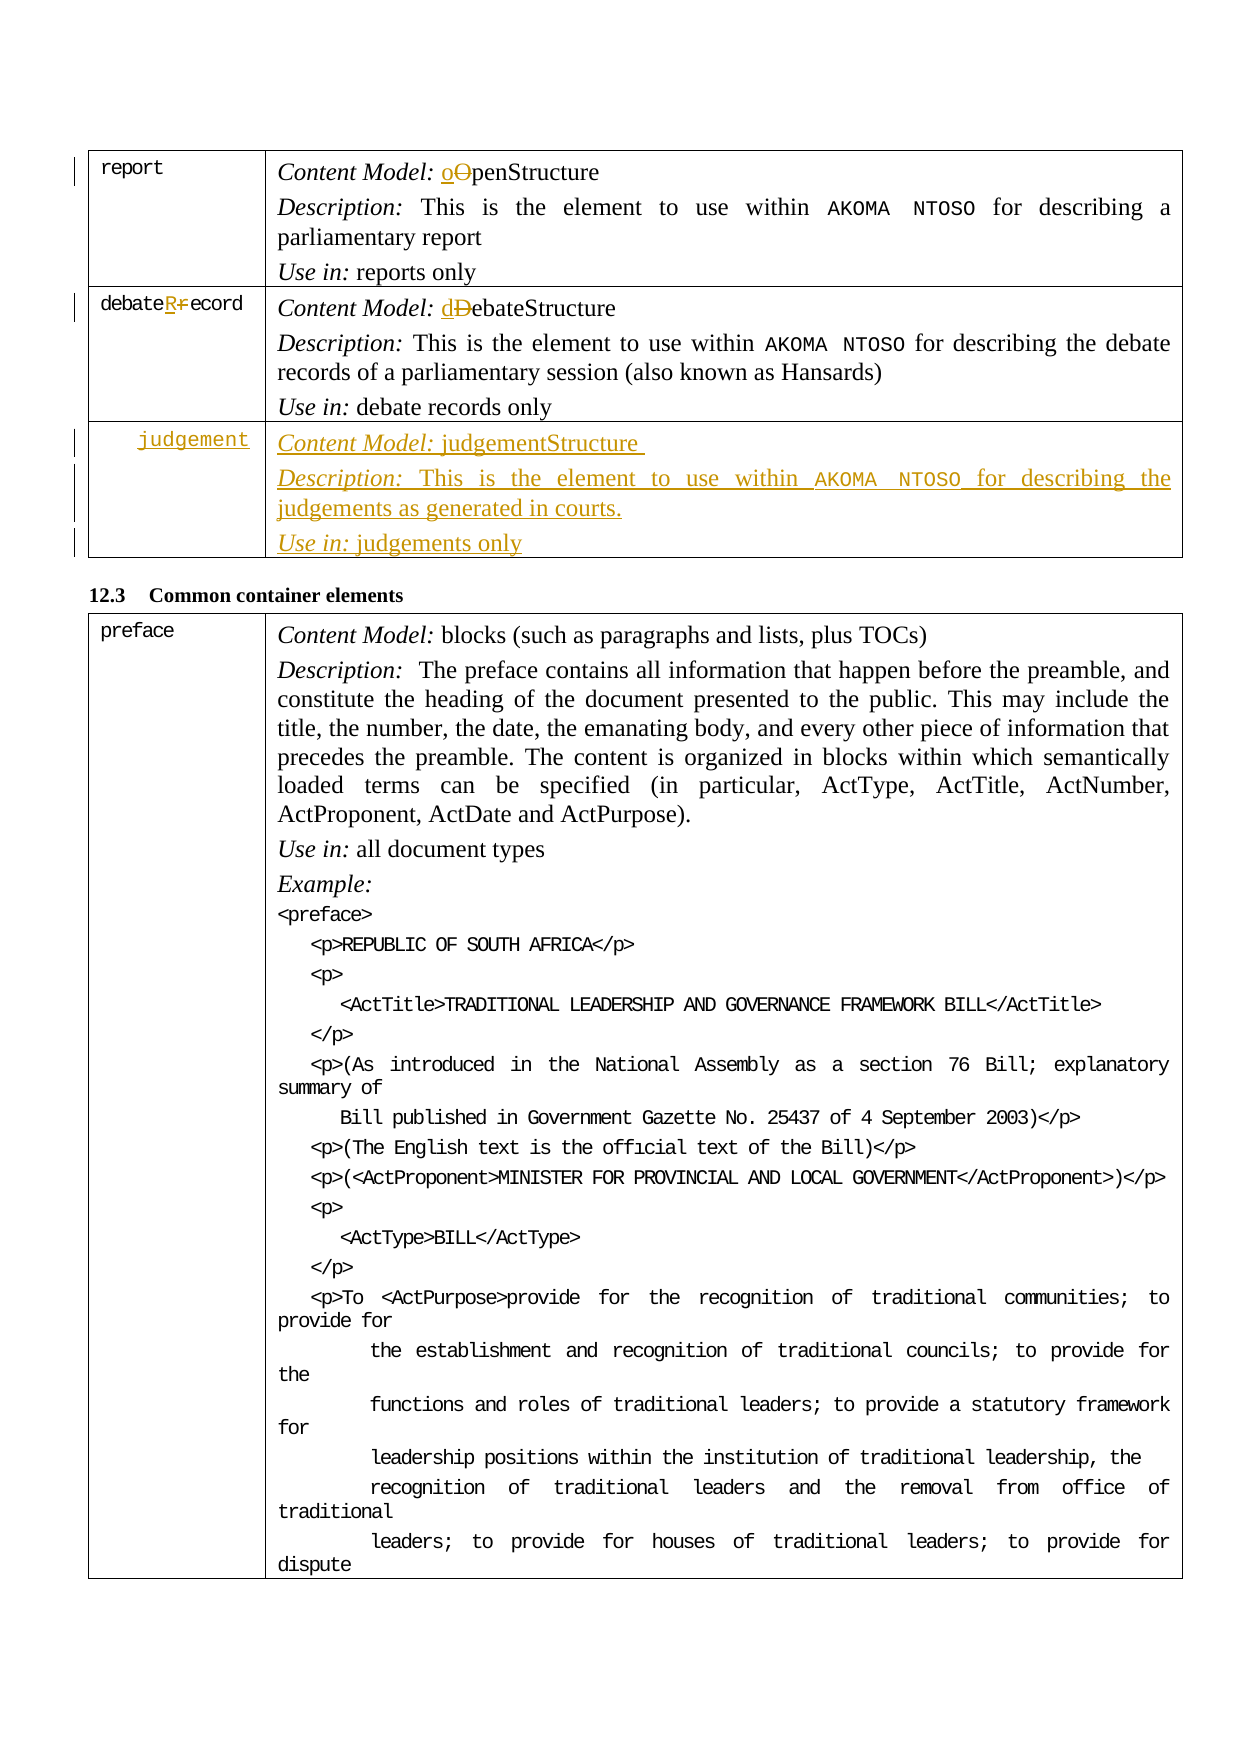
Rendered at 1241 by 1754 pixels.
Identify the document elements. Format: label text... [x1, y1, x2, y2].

table_cell Content Model: judgementStructure Description: This is the element to use within AKOMA NTOSO for describing the judgements as generated in courts. Use in: judgements only [266, 422, 1182, 557]
table_cell judgement [89, 422, 265, 557]
subtitle Common container elements [89, 583, 1151, 607]
table_header preface [89, 614, 265, 1578]
table_header Content Model: blocks (such as paragraphs and lists, plus TOCs) Description: The preface contains all information that happen before the preamble, and constitute the heading of the document presented to the public. This may include the title, the number, the date, the emanating body, and every other piece of information that precedes the preamble. The content is organized in blocks within which semantically loaded terms can be specified (in particular, ActType, ActTitle, ActNumber, ActProponent, ActDate and ActPurpose). Use in: all document types Example: <preface> <p>REPUBLIC OF SOUTH AFRICA</p> <p> <ActTitle>TRADITIONAL LEADERSHIP AND GOVERNANCE FRAMEWORK BILL</ActTitle> </p> <p>(As introduced in the National Assembly as a section 76 Bill; explanatory summary of Bill published in Government Gazette No. 25437 of 4 September 2003)</p> <p>(The English text is the offıcial text of the Bill)</p> <p>(<ActProponent>MINISTER FOR PROVINCIAL AND LOCAL GOVERNMENT</ActProponent>)</p> <p> <ActType>BILL</ActType> </p> <p>To <ActPurpose>provide for the recognition of traditional communities; to provide for the establishment and recognition of traditional councils; to provide for the functions and roles of traditional leaders; to provide a statutory framework for leadership positions within the institution of traditional leadership, the recognition of traditional leaders and the removal from office of traditional leaders; to provide for houses of traditional leaders; to provide for dispute [266, 614, 1182, 1578]
table_cell Content Model: openStructure Description: This is the element to use within AKOMA NTOSO for describing a parliamentary report Use in: reports only [266, 151, 1182, 286]
table_cell debateRecord [89, 287, 265, 421]
table_cell report [89, 151, 265, 286]
table_cell Content Model: debateStructure Description: This is the element to use within AKOMA NTOSO for describing the debate records of a parliamentary session (also known as Hansards) Use in: debate records only [266, 287, 1182, 421]
